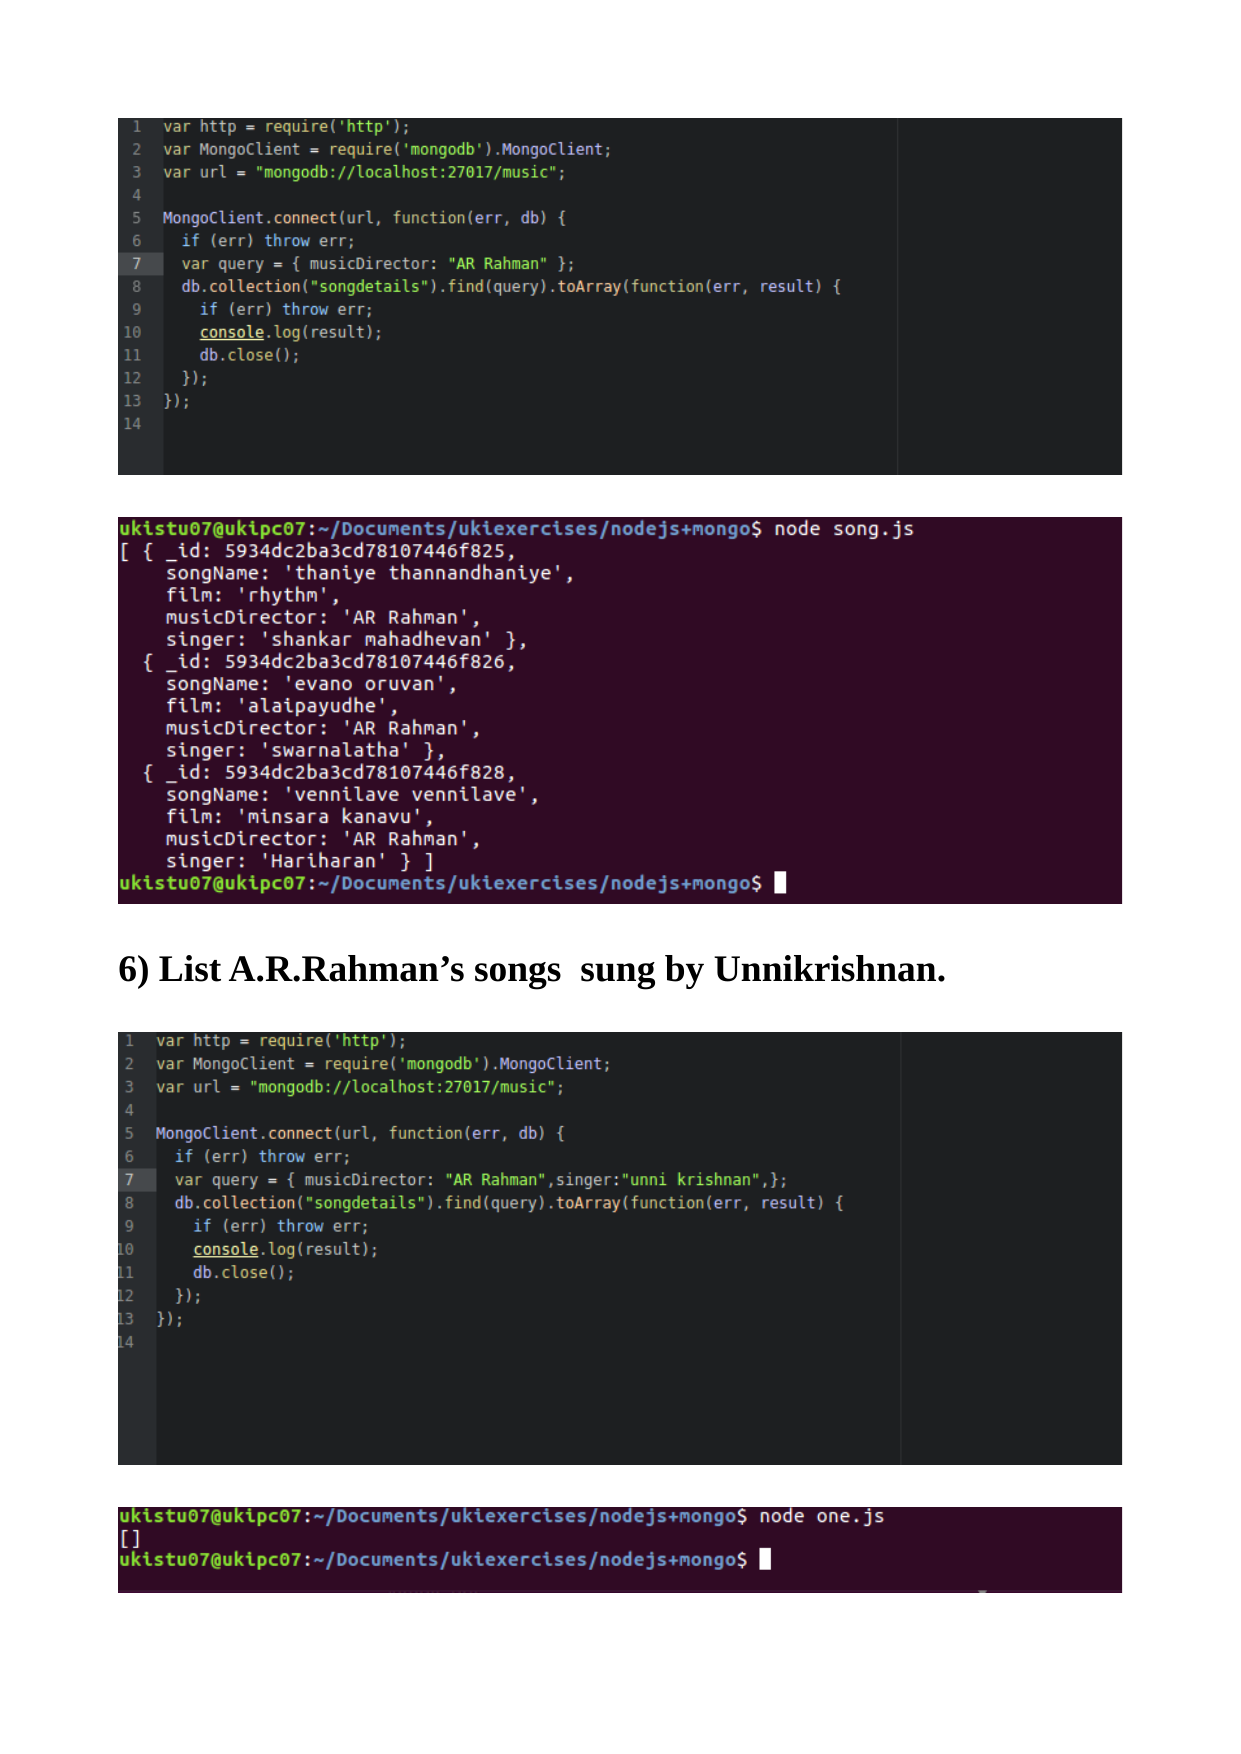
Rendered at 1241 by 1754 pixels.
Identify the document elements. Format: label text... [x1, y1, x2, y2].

text 6) List A.R.Rahman’s songs sung by Unnikrishnan. [118, 946, 1122, 989]
picture [118, 118, 1123, 475]
picture [118, 517, 1123, 904]
picture [118, 1507, 1123, 1593]
picture [118, 1032, 1123, 1465]
